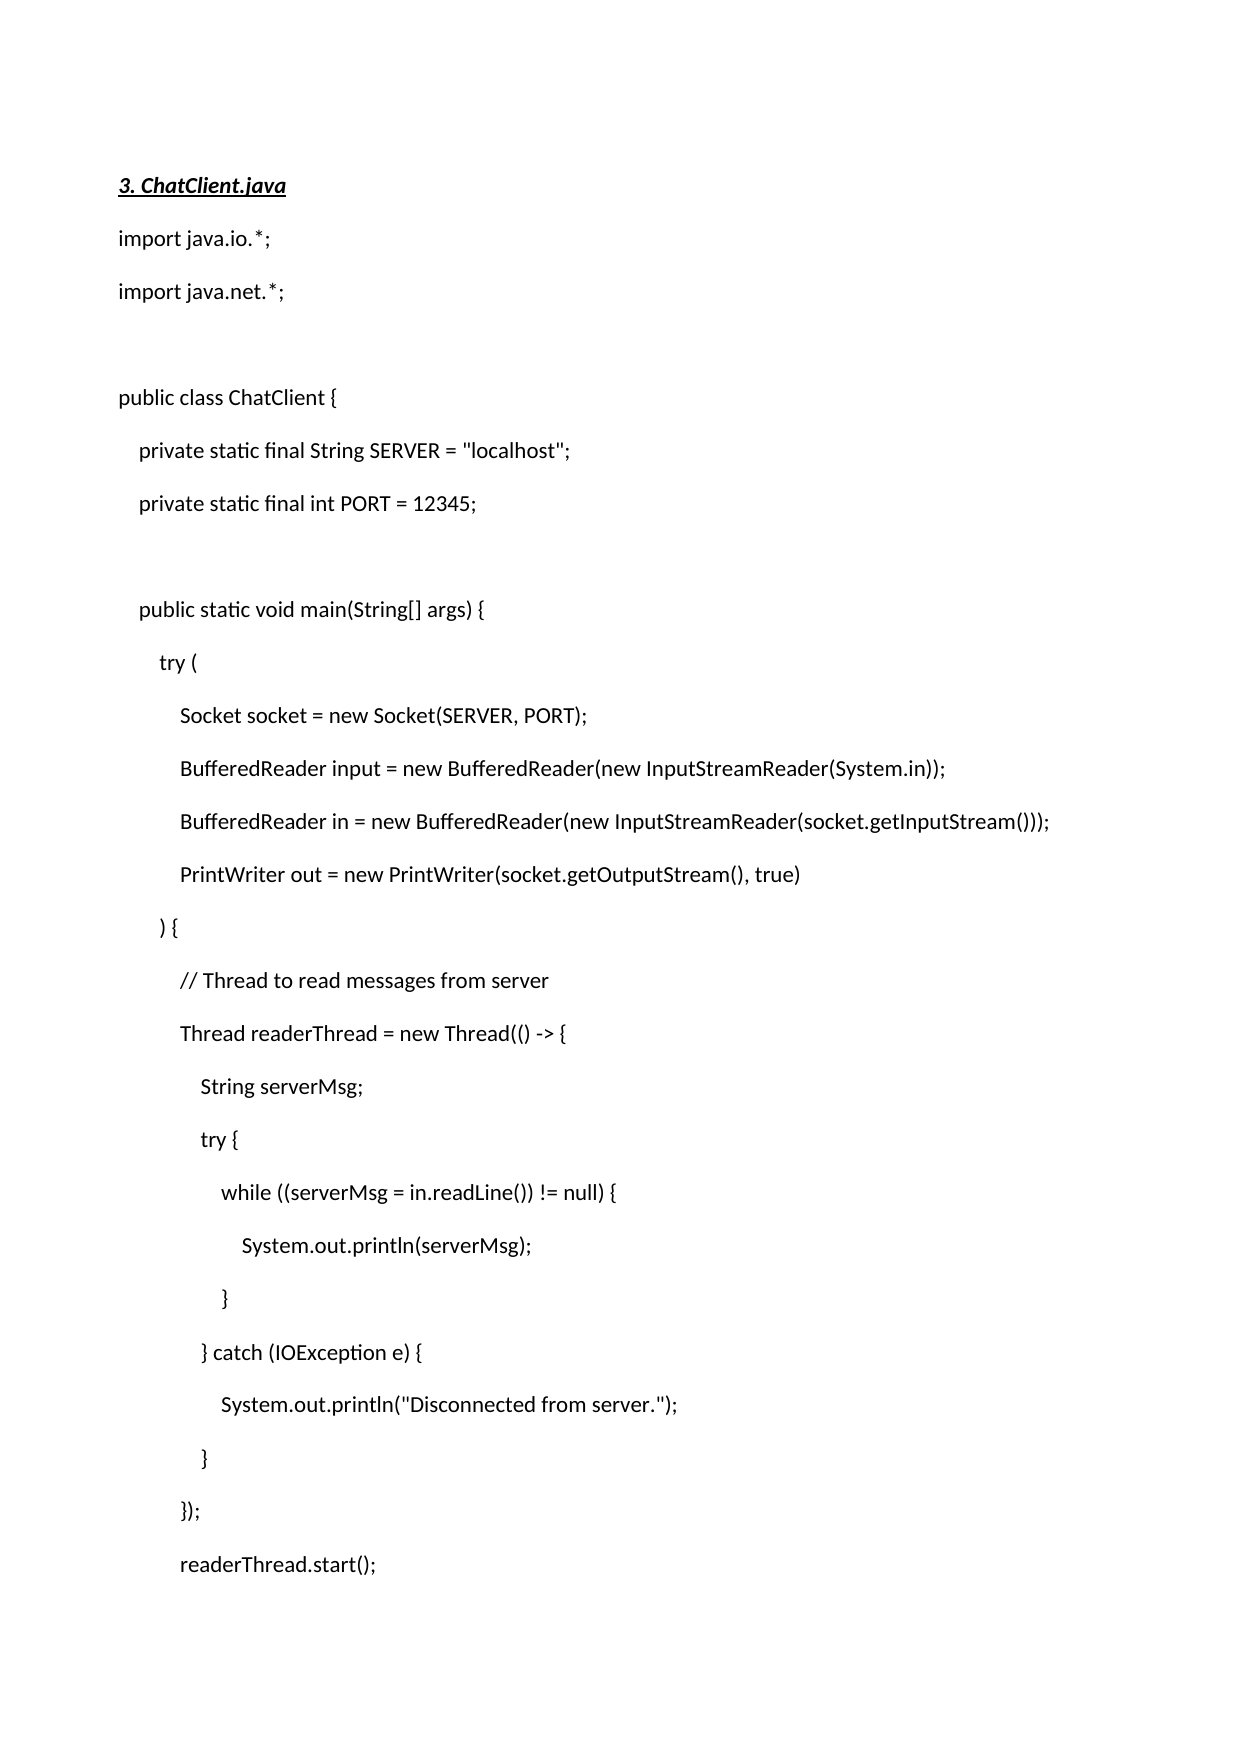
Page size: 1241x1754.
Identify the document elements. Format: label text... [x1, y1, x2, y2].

text Socket socket = new Socket(SERVER, PORT); [118, 701, 1122, 729]
text Thread readerThread = new Thread(() -> { [118, 1019, 1122, 1047]
text while ((serverMsg = in.readLine()) != null) { [118, 1178, 1122, 1207]
text private static final int PORT = 12345; [118, 489, 1122, 517]
text public static void main(String[] args) { [118, 595, 1122, 623]
text System.out.println("Disconnected from server."); [118, 1391, 1122, 1419]
text 3. ChatClient.java [118, 171, 1122, 199]
text } catch (IOException e) { [118, 1338, 1122, 1366]
text } [118, 1444, 1122, 1472]
text try ( [118, 648, 1122, 676]
text String serverMsg; [118, 1072, 1122, 1101]
text public class ChatClient { [118, 383, 1122, 411]
text System.out.println(serverMsg); [118, 1232, 1122, 1259]
text ) { [118, 913, 1122, 941]
text // Thread to read messages from server [118, 966, 1122, 994]
text BufferedReader input = new BufferedReader(new InputStreamReader(System.in)); [118, 754, 1122, 782]
text import java.io.*; [118, 224, 1122, 252]
text import java.net.*; [118, 277, 1122, 305]
text readerThread.start(); [118, 1550, 1122, 1578]
text private static final String SERVER = "localhost"; [118, 436, 1122, 464]
text BufferedReader in = new BufferedReader(new InputStreamReader(socket.getInputStream())); [118, 807, 1122, 835]
text } [118, 1284, 1122, 1313]
text PrintWriter out = new PrintWriter(socket.getOutputStream(), true) [118, 860, 1122, 888]
text try { [118, 1126, 1122, 1153]
text }); [118, 1497, 1122, 1525]
